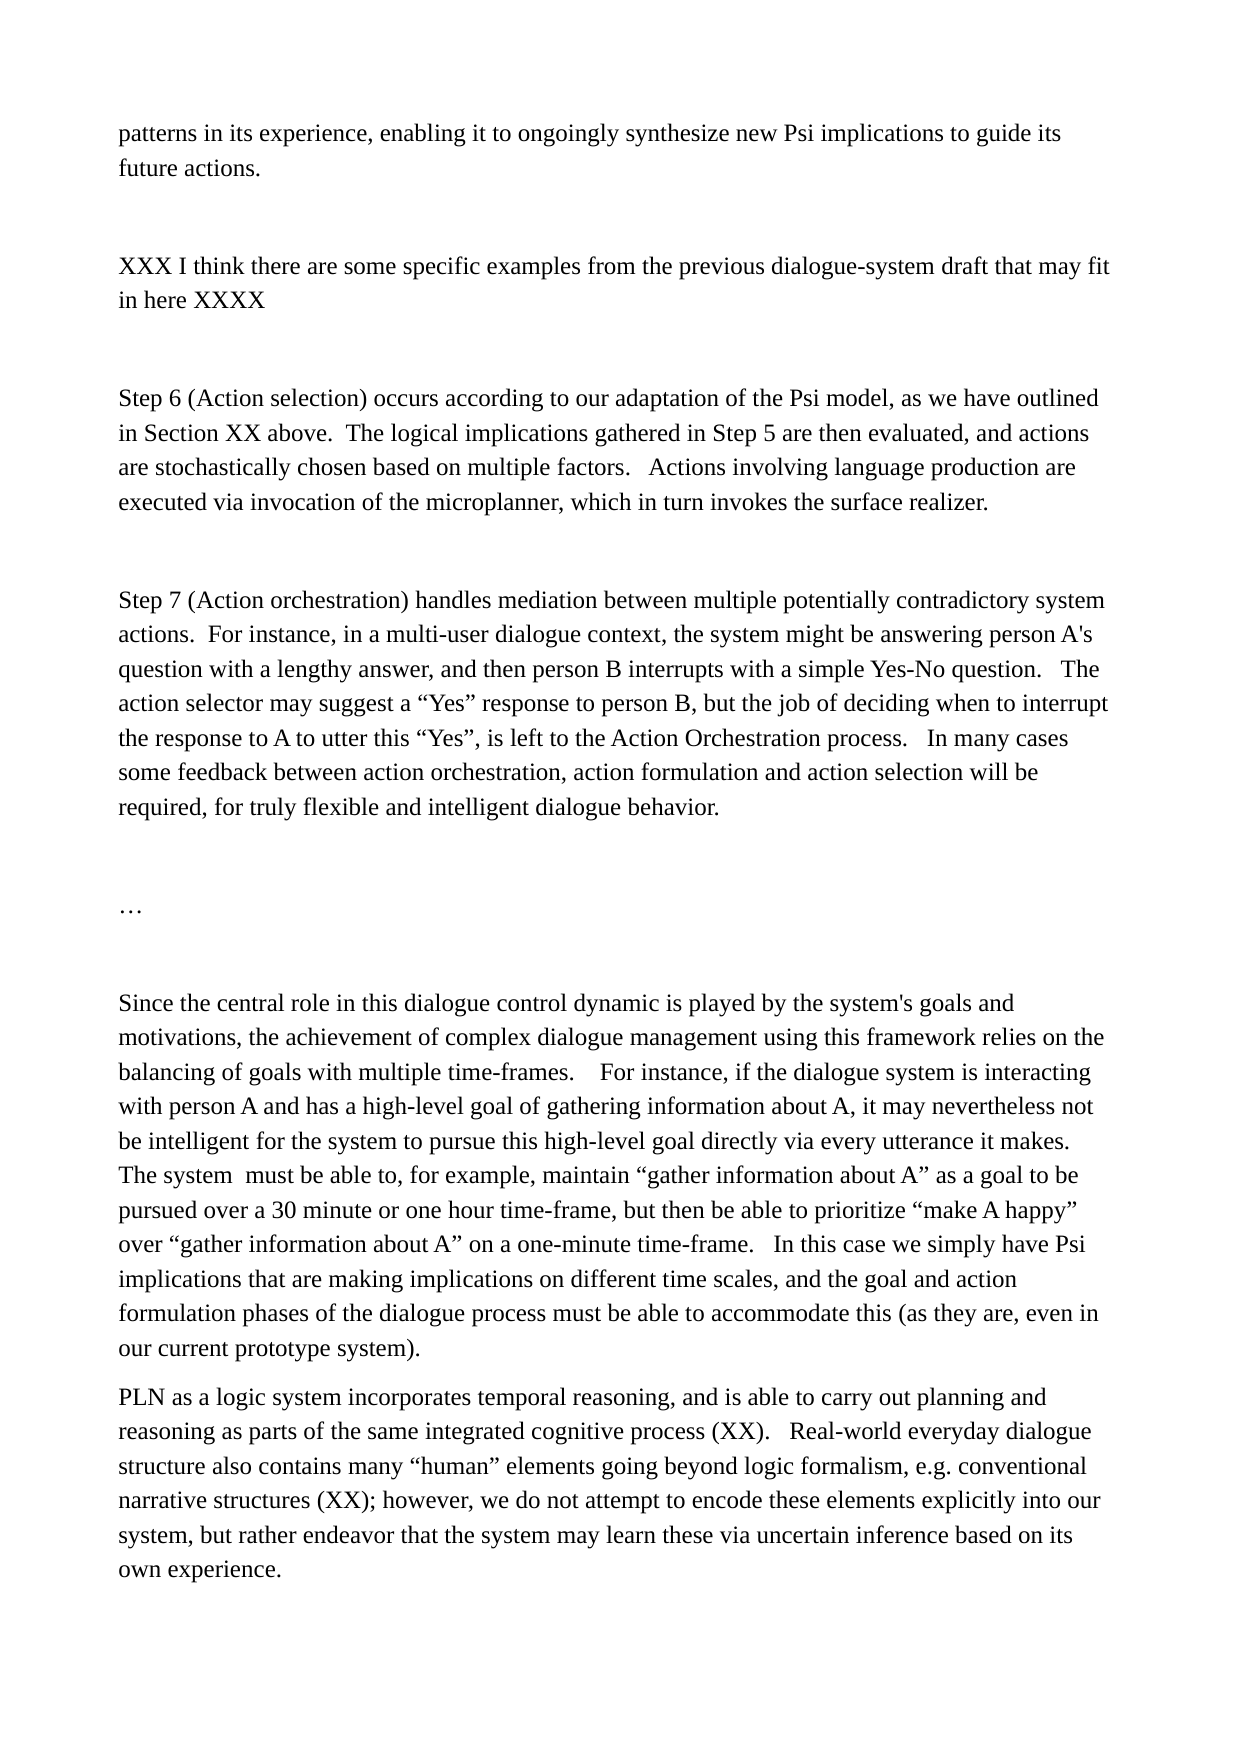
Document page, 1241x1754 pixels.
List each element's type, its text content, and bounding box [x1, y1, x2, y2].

text XXX I think there are some specific examples from the previous dialogue-system draft that may fit in here XXXX [118, 251, 1122, 314]
text Step 6 (Action selection) occurs according to our adaptation of the Psi model, as we have outlined in Section XX above. The logical implications gathered in Step 5 are then evaluated, and actions are stochastically chosen based on multiple factors. Actions involving language production are executed via invocation of the microplanner, which in turn invokes the surface realizer. [118, 383, 1122, 516]
text PLN as a logic system incorporates temporal reasoning, and is able to carry out planning and reasoning as parts of the same integrated cognitive process (XX). Real-world everyday dialogue structure also contains many “human” elements going beyond logic formalism, e.g. conventional narrative structures (XX); however, we do not attempt to encode these elements explicitly into our system, but rather endeavor that the system may learn these via uncertain inference based on its own experience. [118, 1382, 1122, 1583]
text patterns in its experience, enabling it to ongoingly synthesize new Psi implications to guide its future actions. [118, 118, 1122, 181]
text Step 7 (Action orchestration) handles mediation between multiple potentially contradictory system actions. For instance, in a multi-user dialogue context, the system might be answering person A's question with a lengthy answer, and then person B interrupts with a simple Yes-No question. The action selector may suggest a “Yes” response to person B, but the job of deciding when to interrupt the response to A to utter this “Yes”, is left to the Action Orchestration process. In many cases some feedback between action orchestration, action formulation and action selection will be required, for truly flexible and intelligent dialogue behavior. [118, 585, 1122, 821]
text … [118, 890, 1122, 919]
text Since the central role in this dialogue control dynamic is played by the system's goals and motivations, the achievement of complex dialogue management using this framework relies on the balancing of goals with multiple time-frames. For instance, if the dialogue system is interacting with person A and has a high-level goal of gathering information about A, it may nevertheless not be intelligent for the system to pursue this high-level goal directly via every utterance it makes. The system must be able to, for example, maintain “gather information about A” as a goal to be pursued over a 30 minute or one hour time-frame, but then be able to prioritize “make A happy” over “gather information about A” on a one-minute time-frame. In this case we simply have Psi implications that are making implications on different time scales, and the goal and action formulation phases of the dialogue process must be able to accommodate this (as they are, even in our current prototype system). [118, 988, 1122, 1362]
